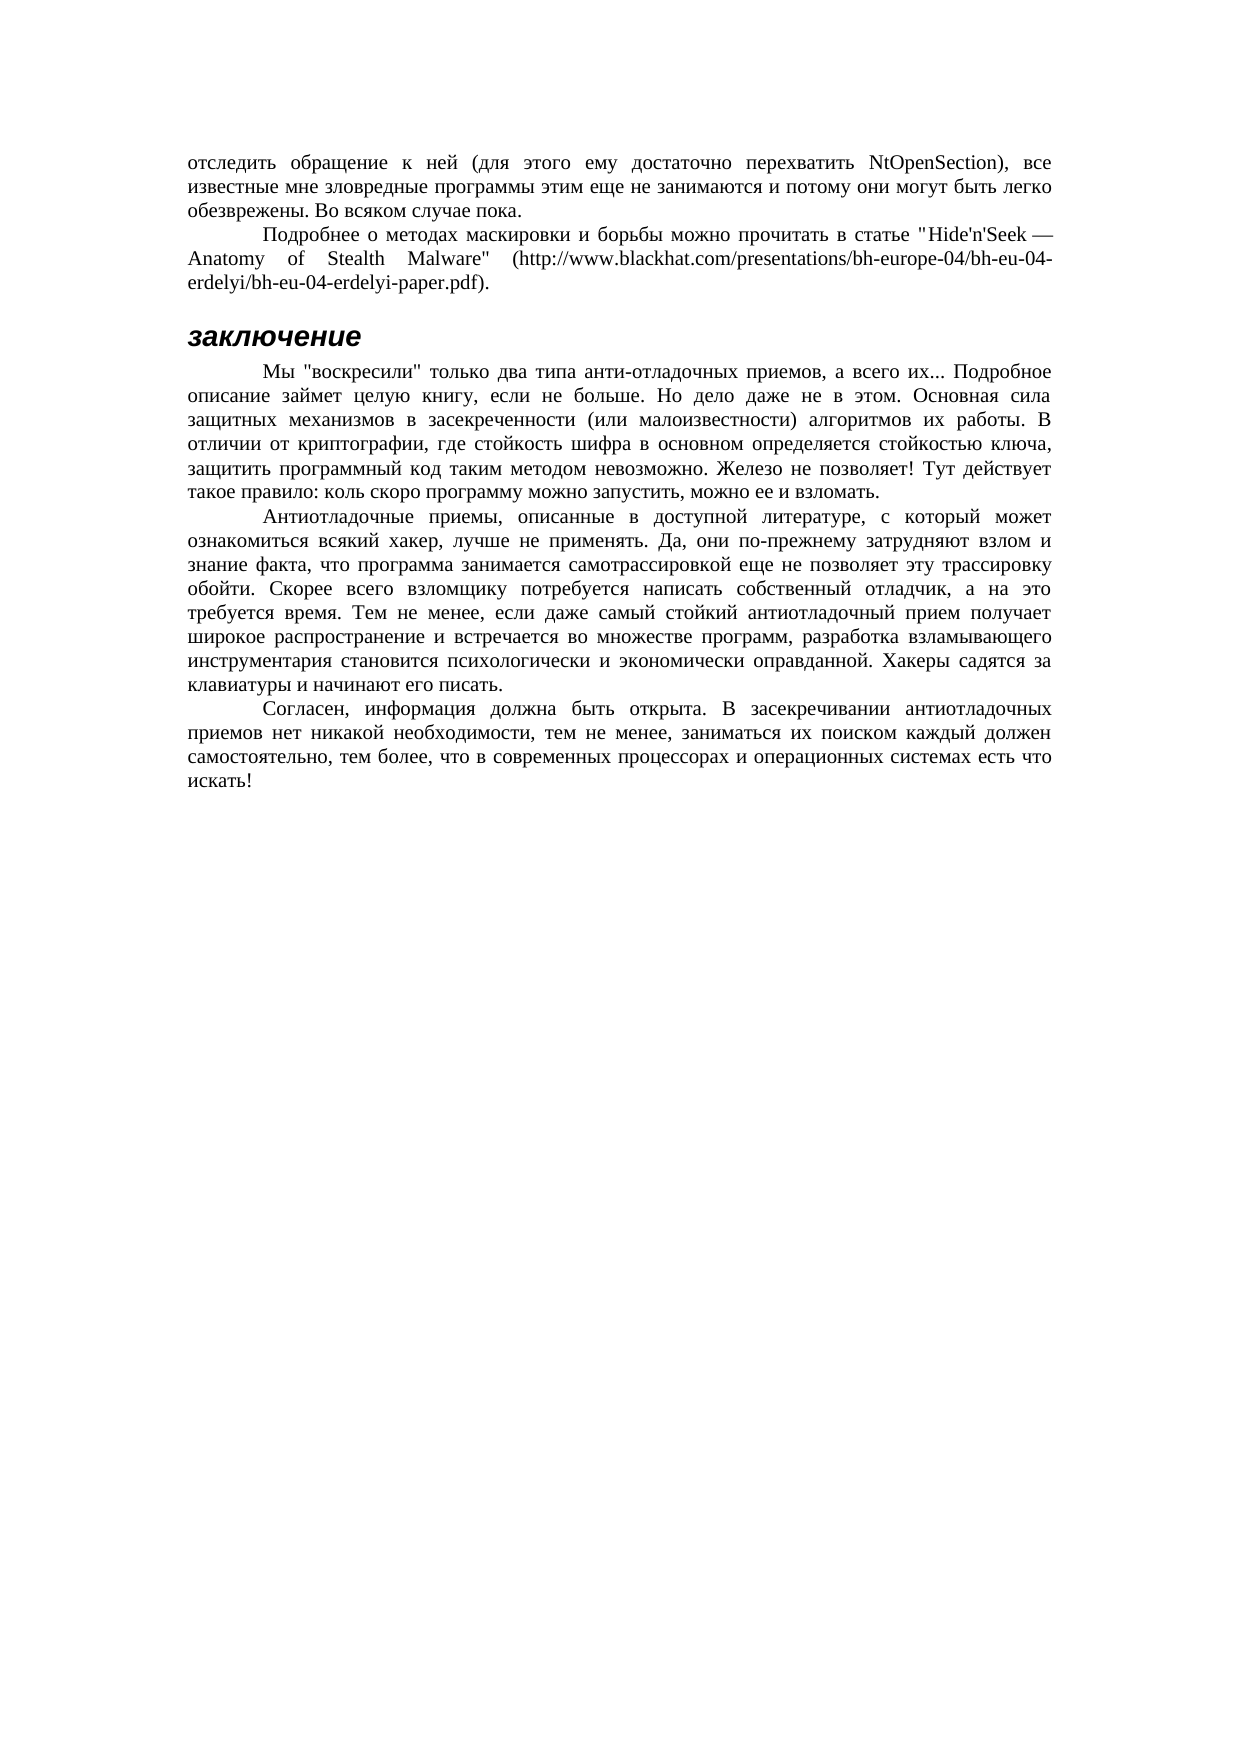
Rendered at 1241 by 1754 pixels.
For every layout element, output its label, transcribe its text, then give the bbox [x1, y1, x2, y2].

text Антиотладочные приемы, описанные в доступной литературе, с который может ознакомиться всякий хакер, лучше не применять. Да, они по-прежнему затрудняют взлом и знание факта, что программа занимается самотрассировкой еще не позволяет эту трассировку обойти. Скорее всего взломщику потребуется написать собственный отладчик, а на это требуется время. Тем не менее, если даже самый стойкий антиотладочный прием получает широкое распространение и встречается во множестве программ, разработка взламывающего инструментария становится психологически и экономически оправданной. Хакеры садятся за клавиатуры и начинают его писать. [187, 503, 1053, 696]
text Согласен, информация должна быть открыта. В засекречивании антиотладочных приемов нет никакой необходимости, тем не менее, заниматься их поиском каждый должен самостоятельно, тем более, что в современных процессорах и операционных системах есть что искать! [187, 696, 1053, 792]
text Мы "воскресили" только два типа анти-отладочных приемов, а всего их... Подробное описание займет целую книгу, если не больше. Но дело даже не в этом. Основная сила защитных механизмов в засекреченности (или малоизвестности) алгоритмов их работы. В отличии от криптографии, где стойкость шифра в основном определяется стойкостью ключа, защитить программный код таким методом невозможно. Железо не позволяет! Тут действует такое правило: коль скоро программу можно запустить, можно ее и взломать. [187, 359, 1053, 503]
subtitle заключение [187, 319, 1053, 353]
text Подробнее о методах маскировки и борьбы можно прочитать в статье "Hide'n'Seek — Anatomy of Stealth Malware" (http://www.blackhat.com/presentations/bh-europe-04/bh-eu-04-erdelyi/bh-eu-04-erdelyi-paper.pdf). [187, 222, 1053, 294]
text отследить обращение к ней (для этого ему достаточно перехватить NtOpenSection), все известные мне зловредные программы этим еще не занимаются и потому они могут быть легко обезврежены. Во всяком случае пока. [187, 150, 1053, 222]
